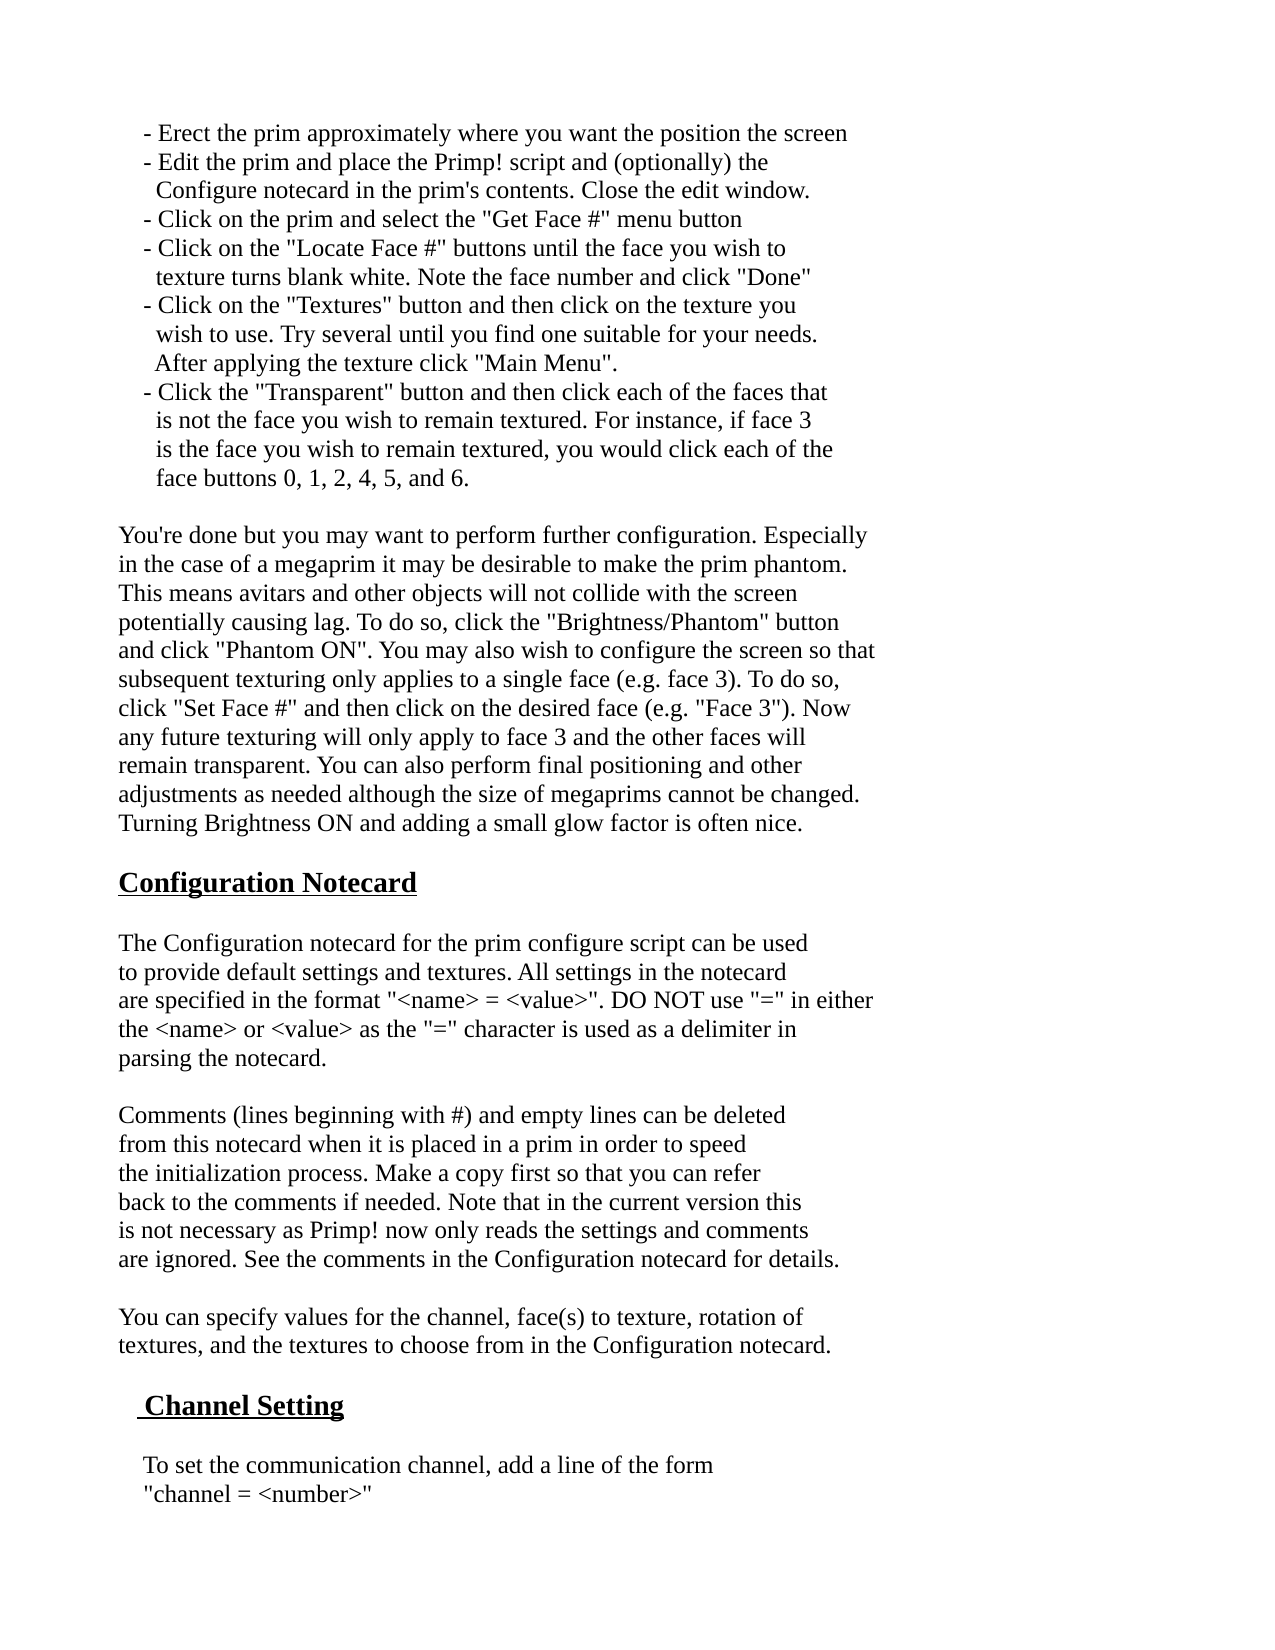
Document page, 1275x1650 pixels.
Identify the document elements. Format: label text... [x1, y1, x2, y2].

text Comments (lines beginning with #) and empty lines can be deleted [118, 1100, 1157, 1129]
text click "Set Face #" and then click on the desired face (e.g. "Face 3"). Now [118, 693, 1157, 722]
text is not necessary as Primp! now only reads the settings and comments [118, 1215, 1157, 1244]
text from this notecard when it is placed in a prim in order to speed [118, 1129, 1157, 1158]
text face buttons 0, 1, 2, 4, 5, and 6. [118, 463, 1157, 492]
text - Click on the prim and select the "Get Face #" menu button [118, 204, 1157, 233]
text and click "Phantom ON". You may also wish to configure the screen so that [118, 636, 1157, 664]
text texture turns blank white. Note the face number and click "Done" [118, 262, 1157, 291]
text Channel Setting [118, 1388, 1157, 1421]
text in the case of a megaprim it may be desirable to make the prim phantom. [118, 549, 1157, 578]
text are specified in the format "<name> = <value>". DO NOT use "=" in either [118, 985, 1157, 1014]
text Turning Brightness ON and adding a small glow factor is often nice. [118, 808, 1157, 837]
text the initialization process. Make a copy first so that you can refer [118, 1158, 1157, 1187]
text remain transparent. You can also perform final positioning and other [118, 751, 1157, 779]
text - Erect the prim approximately where you want the position the screen [118, 118, 1157, 147]
text - Click the "Transparent" button and then click each of the faces that [118, 377, 1157, 406]
text potentially causing lag. To do so, click the "Brightness/Phantom" button [118, 607, 1157, 636]
text - Click on the "Textures" button and then click on the texture you [118, 291, 1157, 319]
text This means avitars and other objects will not collide with the screen [118, 578, 1157, 607]
text Configuration Notecard [118, 866, 1157, 899]
text The Configuration notecard for the prim configure script can be used [118, 928, 1157, 957]
text After applying the texture click "Main Menu". [118, 348, 1157, 377]
text wish to use. Try several until you find one suitable for your needs. [118, 319, 1157, 348]
text is the face you wish to remain textured, you would click each of the [118, 434, 1157, 463]
text parsing the notecard. [118, 1043, 1157, 1072]
text any future texturing will only apply to face 3 and the other faces will [118, 722, 1157, 751]
text Configure notecard in the prim's contents. Close the edit window. [118, 176, 1157, 204]
text to provide default settings and textures. All settings in the notecard [118, 957, 1157, 985]
text "channel = <number>" [118, 1479, 1157, 1508]
text To set the communication channel, add a line of the form [118, 1450, 1157, 1479]
text is not the face you wish to remain textured. For instance, if face 3 [118, 406, 1157, 434]
text are ignored. See the comments in the Configuration notecard for details. [118, 1244, 1157, 1273]
text You can specify values for the channel, face(s) to texture, rotation of [118, 1302, 1157, 1330]
text the <name> or <value> as the "=" character is used as a delimiter in [118, 1014, 1157, 1043]
text subsequent texturing only applies to a single face (e.g. face 3). To do so, [118, 664, 1157, 693]
text - Click on the "Locate Face #" buttons until the face you wish to [118, 233, 1157, 262]
text back to the comments if needed. Note that in the current version this [118, 1187, 1157, 1215]
text adjustments as needed although the size of megaprims cannot be changed. [118, 779, 1157, 808]
text You're done but you may want to perform further configuration. Especially [118, 521, 1157, 549]
text - Edit the prim and place the Primp! script and (optionally) the [118, 147, 1157, 176]
text textures, and the textures to choose from in the Configuration notecard. [118, 1330, 1157, 1359]
